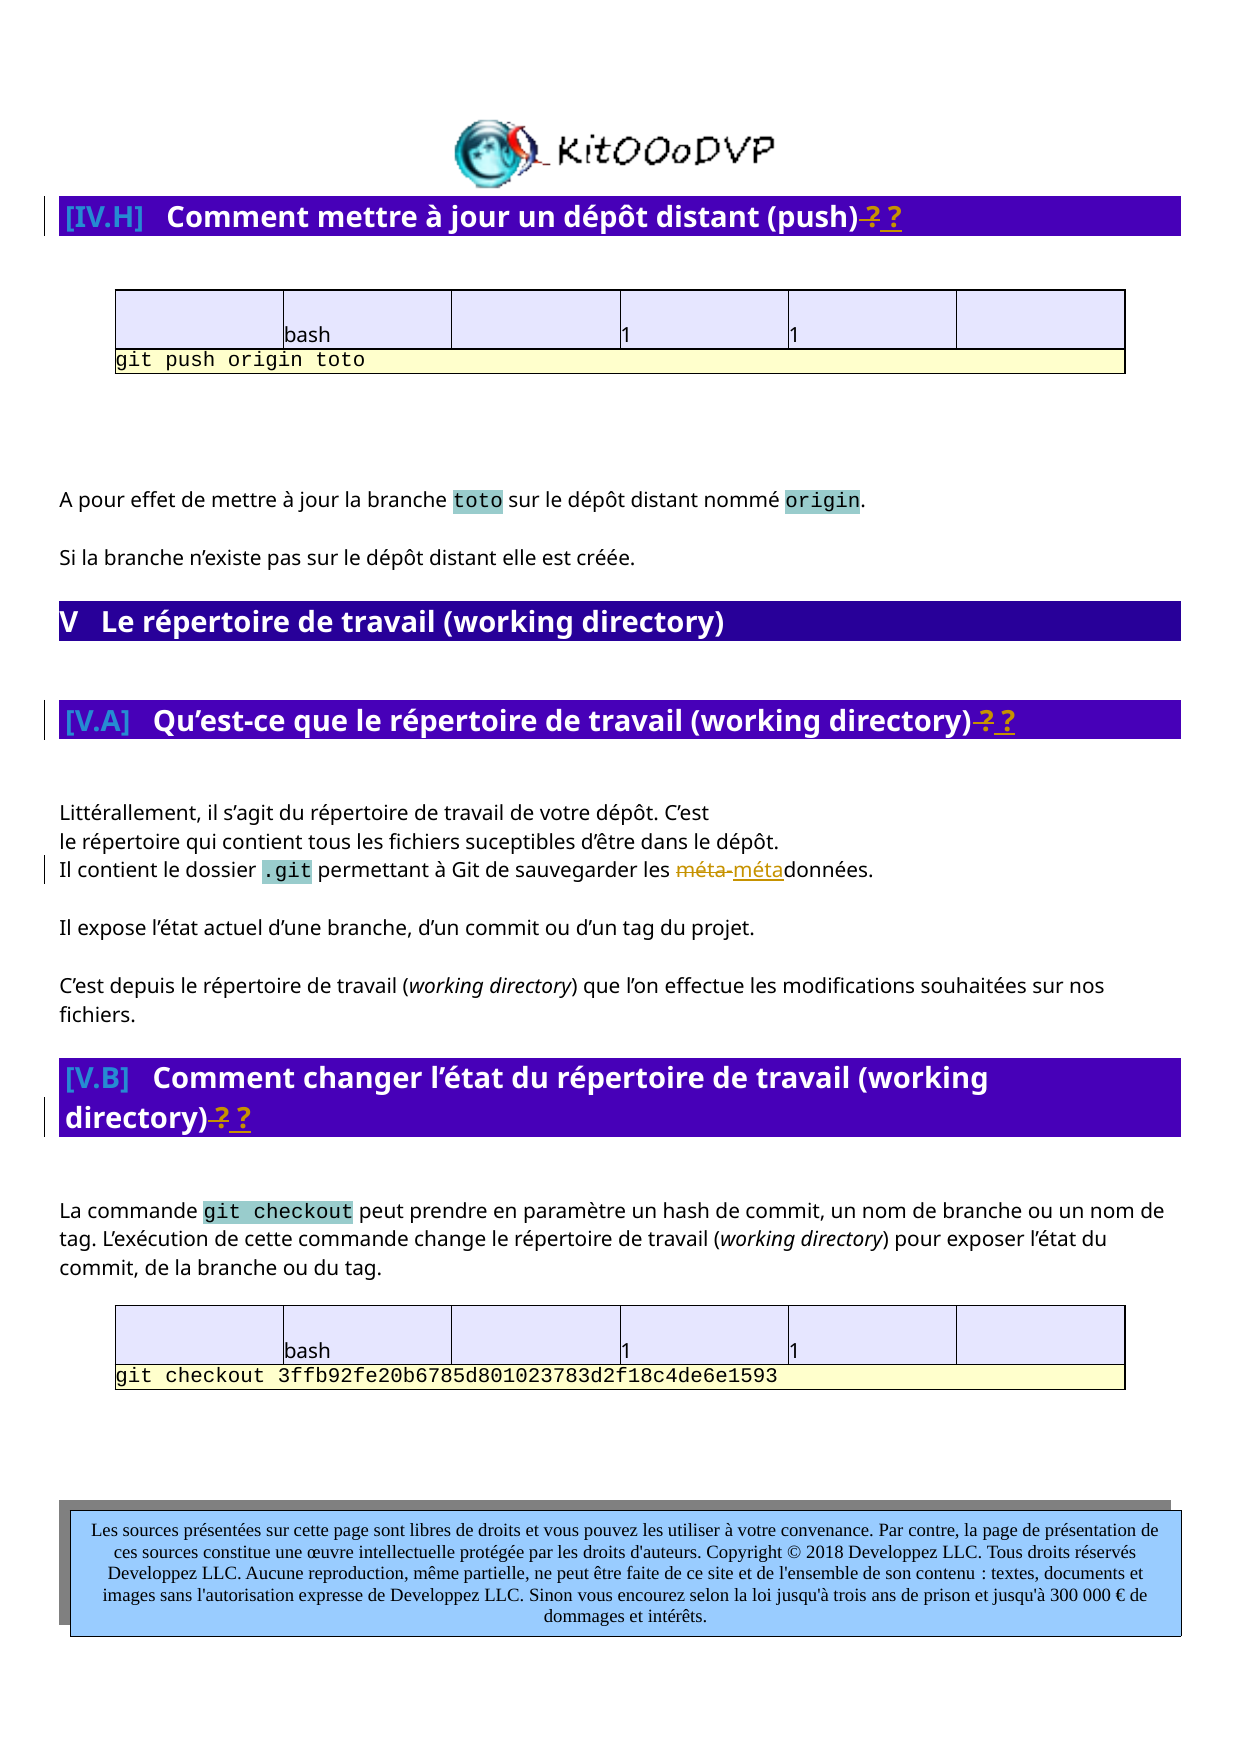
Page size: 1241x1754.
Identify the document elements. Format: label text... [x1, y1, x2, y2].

subtitle Qu’est-ce que le répertoire de travail (working directory) ? [59, 700, 1181, 739]
table_header 1 [789, 1306, 956, 1364]
table_header [452, 291, 620, 348]
table_header [957, 1306, 1124, 1364]
table_header 1 [621, 291, 788, 348]
picture [453, 118, 781, 191]
table_header 1 [789, 291, 956, 348]
table_header [116, 291, 283, 348]
text Littérallement, il s’agit du répertoire de travail de votre dépôt. C’est le répertoire qui contient tous les fichiers suceptibles d’être dans le dépôt. Il contient le dossier .git permettant à Git de sauvegarder les métadonnées. [59, 798, 1181, 884]
text Il expose l’état actuel d’une branche, d’un commit ou d’un tag du projet. [59, 913, 1181, 942]
subtitle Le répertoire de travail (working directory) [59, 601, 1181, 641]
table_header 1 [621, 1306, 788, 1364]
table_header [116, 1306, 283, 1364]
table_header [957, 291, 1124, 348]
text Si la branche n’existe pas sur le dépôt distant elle est créée. [59, 543, 1181, 572]
table_header bash [284, 1306, 451, 1364]
table_header bash [284, 291, 451, 348]
table_header [452, 1306, 620, 1364]
text A pour effet de mettre à jour la branche toto sur le dépôt distant nommé origin. [59, 485, 1181, 514]
text C’est depuis le répertoire de travail (working directory) que l’on effectue les modifications souhaitées sur nos fichiers. [59, 971, 1181, 1028]
subtitle Comment changer l’état du répertoire de travail (working directory) ? [59, 1058, 1181, 1137]
subtitle Comment mettre à jour un dépôt distant (push) ? [59, 196, 1181, 236]
text La commande git checkout peut prendre en paramètre un hash de commit, un nom de branche ou un nom de tag. L’exécution de cette commande change le répertoire de travail (working directory) pour exposer l’état du commit, de la branche ou du tag. [59, 1196, 1181, 1281]
